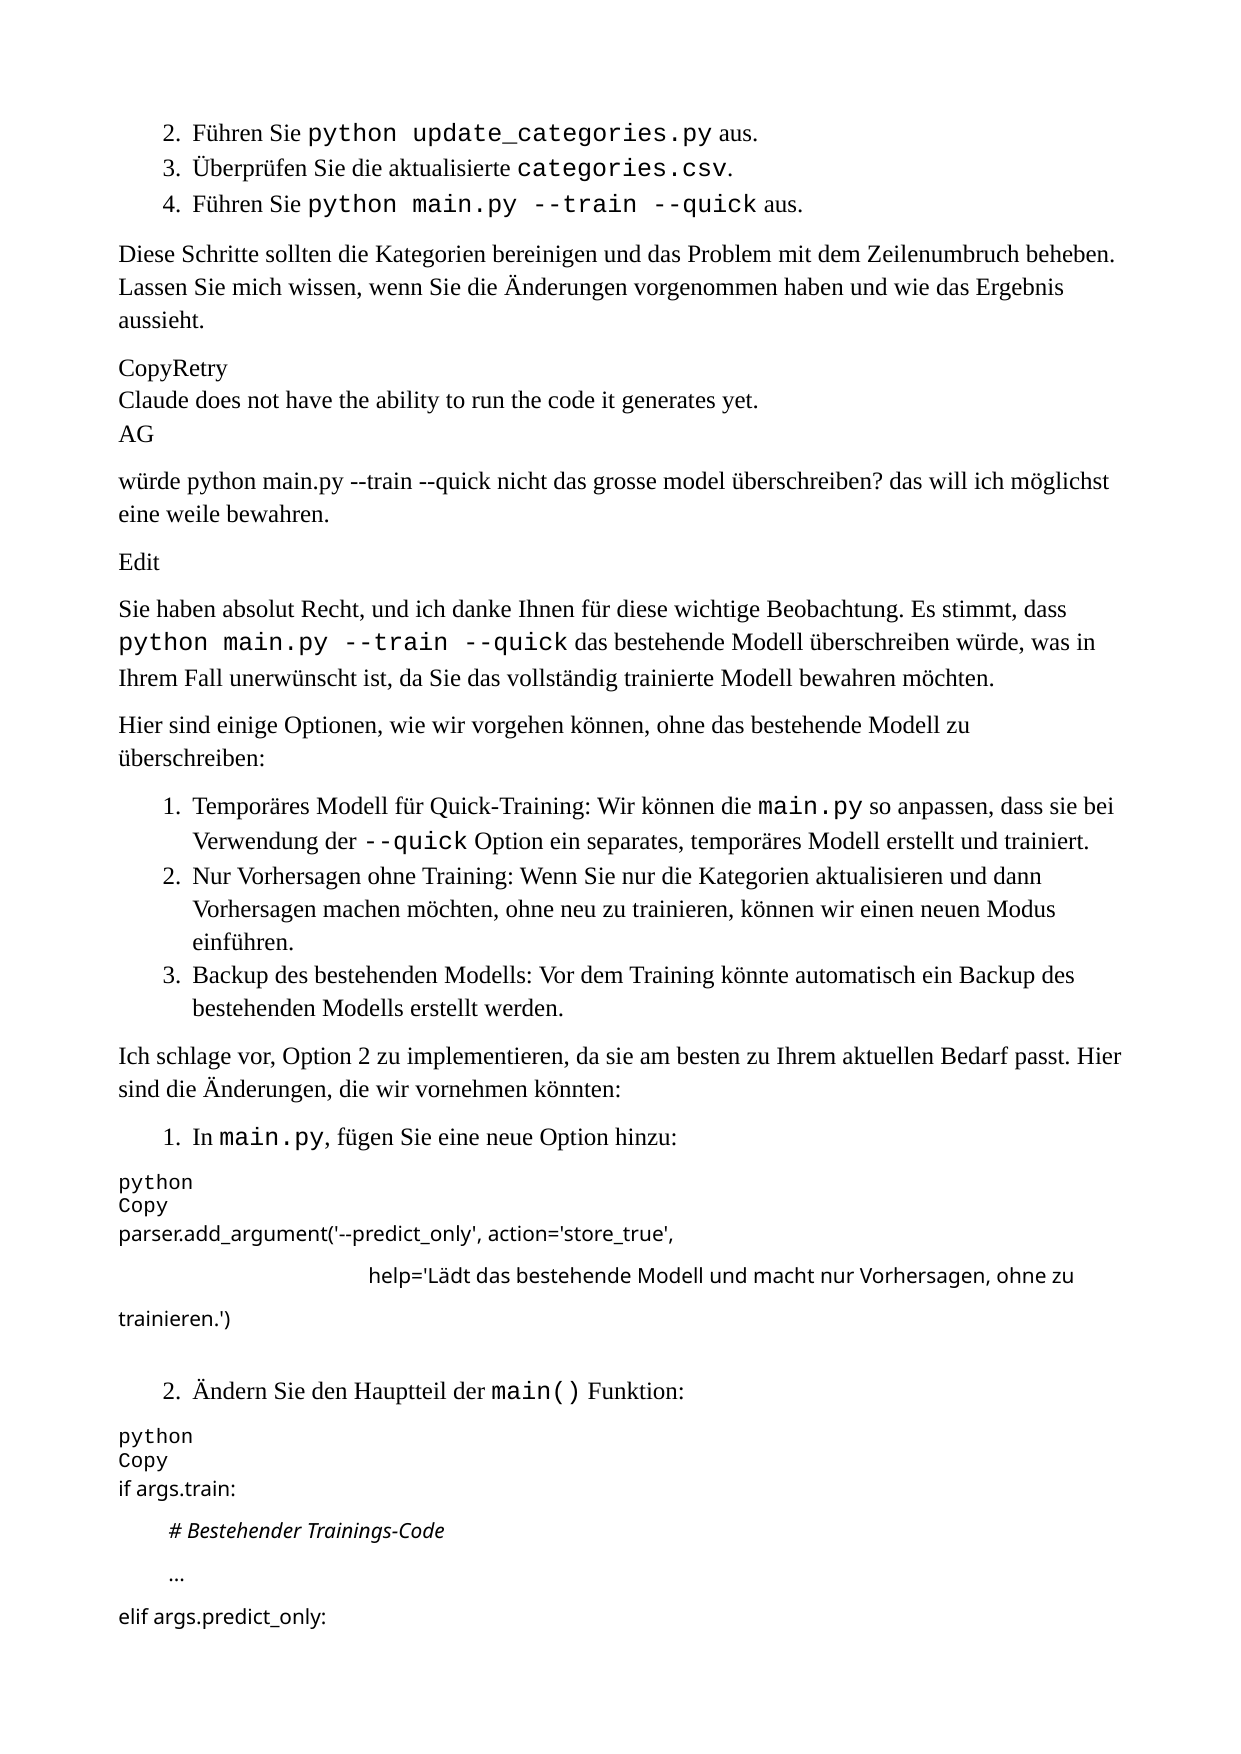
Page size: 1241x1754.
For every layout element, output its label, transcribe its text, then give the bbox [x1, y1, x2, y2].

text parser.add_argument('--predict_only', action='store_true', [118, 1219, 1122, 1247]
list Ändern Sie den Hauptteil der main() Funktion: [162, 1376, 1122, 1407]
text Copy [118, 1450, 1122, 1474]
text Edit [118, 547, 1122, 576]
text help='Lädt das bestehende Modell und macht nur Vorhersagen, ohne zu trainieren.') [118, 1262, 1122, 1333]
text Diese Schritte sollten die Kategorien bereinigen und das Problem mit dem Zeilenumbruch beheben. Lassen Sie mich wissen, wenn Sie die Änderungen vorgenommen haben und wie das Ergebnis aussieht. [118, 239, 1122, 334]
text Hier sind einige Optionen, wie wir vorgehen können, ohne das bestehende Modell zu überschreiben: [118, 710, 1122, 772]
text AG [118, 419, 1122, 447]
text CopyRetry [118, 353, 1122, 381]
text Claude does not have the ability to run the code it generates yet. [118, 386, 1122, 414]
list In main.py, fügen Sie eine neue Option hinzu: [162, 1122, 1122, 1152]
list Führen Sie python main.py --train --quick aus. [162, 189, 1122, 220]
text Copy [118, 1195, 1122, 1219]
list Nur Vorhersagen ohne Training: Wenn Sie nur die Kategorien aktualisieren und dann Vorhersagen machen möchten, ohne neu zu trainieren, können wir einen neuen Modus einführen. [162, 861, 1122, 956]
text würde python main.py --train --quick nicht das grosse model überschreiben? das will ich möglichst eine weile bewahren. [118, 466, 1122, 528]
text Sie haben absolut Recht, und ich danke Ihnen für diese wichtige Beobachtung. Es stimmt, dass python main.py --train --quick das bestehende Modell überschreiben würde, was in Ihrem Fall unerwünscht ist, da Sie das vollständig trainierte Modell bewahren möchten. [118, 594, 1122, 691]
text if args.train: [118, 1474, 1122, 1502]
text elif args.predict_only: [118, 1602, 1122, 1630]
text ... [118, 1559, 1122, 1588]
text python [118, 1172, 1122, 1195]
text # Bestehender Trainings-Code [118, 1516, 1122, 1545]
list Temporäres Modell für Quick-Training: Wir können die main.py so anpassen, dass sie bei Verwendung der --quick Option ein separates, temporäres Modell erstellt und trainiert. [162, 791, 1122, 857]
text Ich schlage vor, Option 2 zu implementieren, da sie am besten zu Ihrem aktuellen Bedarf passt. Hier sind die Änderungen, die wir vornehmen könnten: [118, 1041, 1122, 1103]
list Backup des bestehenden Modells: Vor dem Training könnte automatisch ein Backup des bestehenden Modells erstellt werden. [162, 960, 1122, 1022]
list Überprüfen Sie die aktualisierte categories.csv. [162, 153, 1122, 184]
text python [118, 1426, 1122, 1450]
list Führen Sie python update_categories.py aus. [162, 118, 1122, 149]
